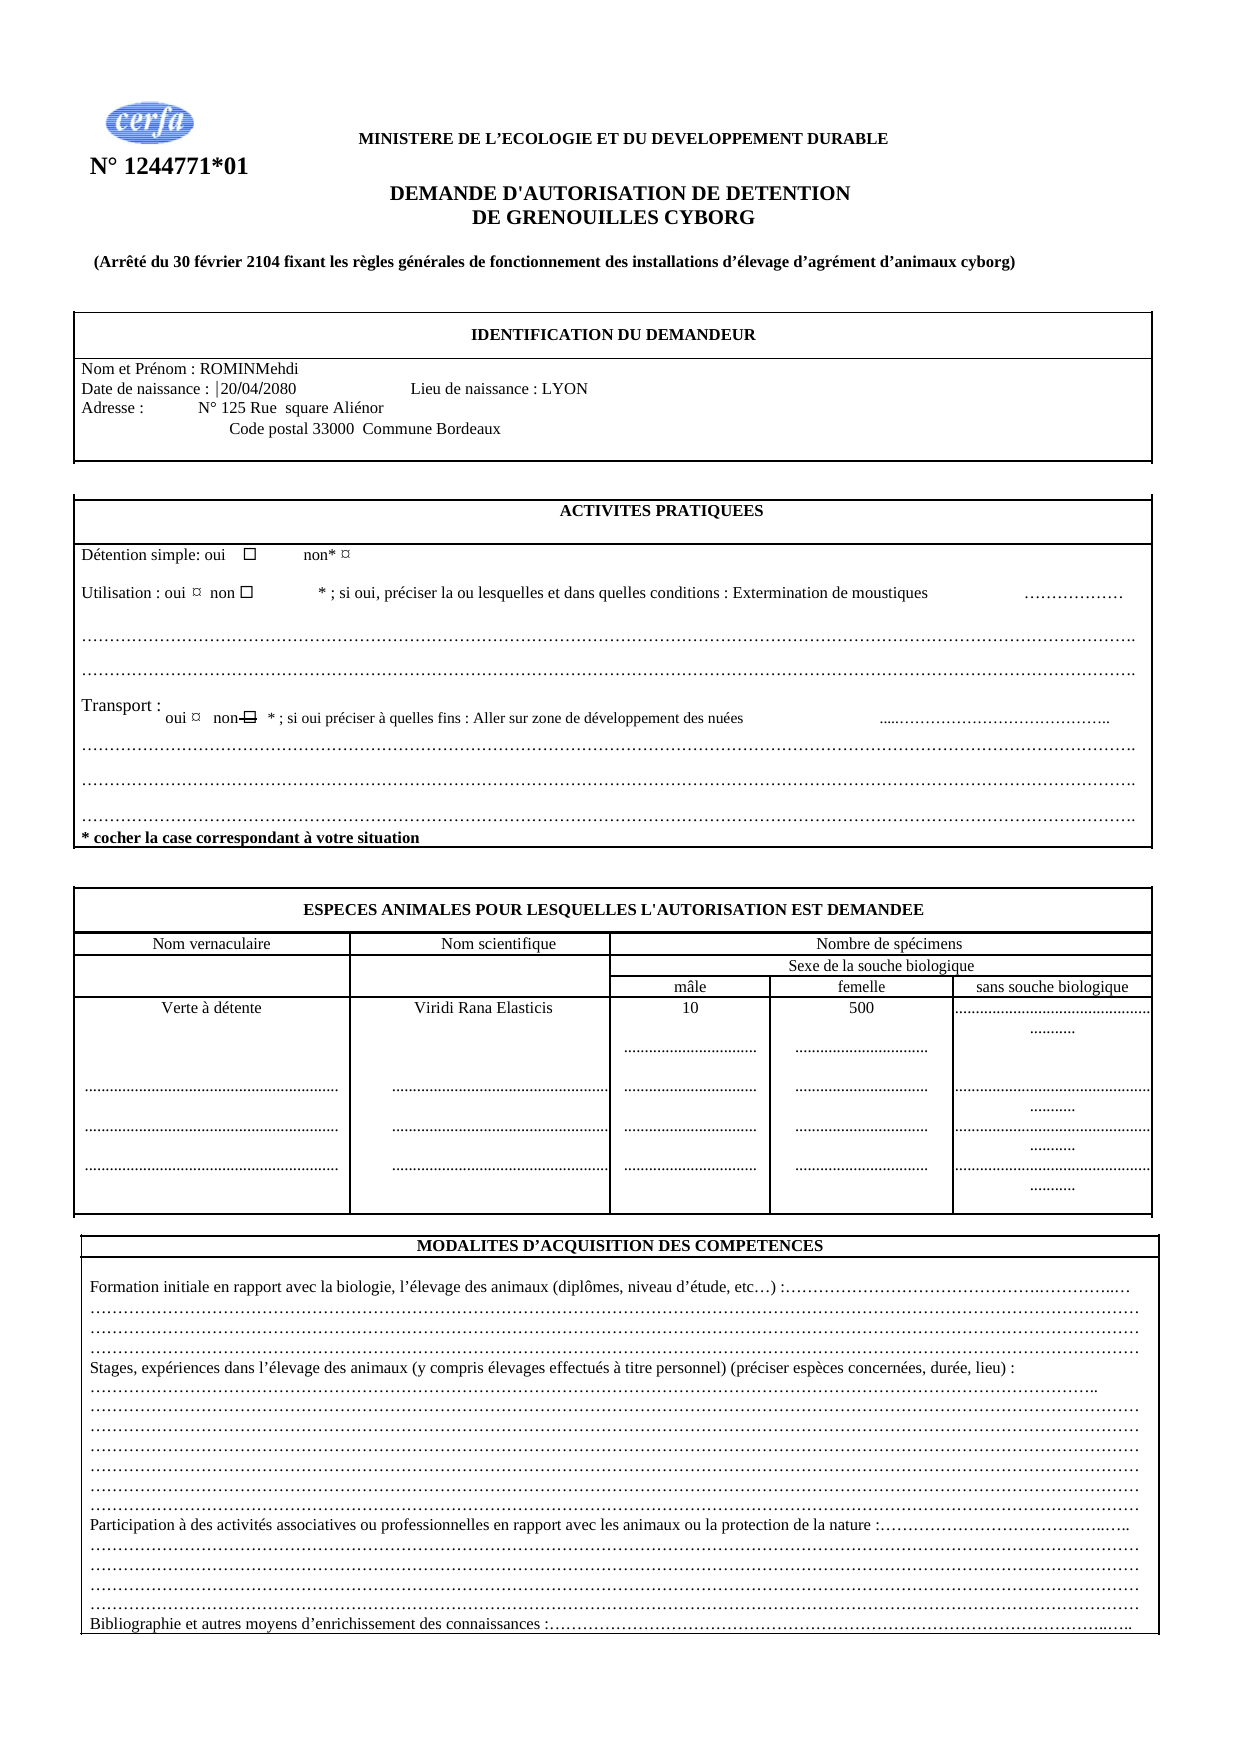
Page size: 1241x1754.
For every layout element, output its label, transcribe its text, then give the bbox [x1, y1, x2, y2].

text ……………………………………………………………………………………………………………………………………………………………………… [89, 1456, 1153, 1475]
table_cell [351, 956, 609, 975]
text IDENTIFICATION DU DEMANDEUR [471, 324, 1151, 344]
table_cell [192, 501, 297, 531]
table_header Adresse : [75, 398, 192, 419]
table_cell ................................ [611, 1155, 769, 1194]
table_cell .................................................... [351, 1076, 609, 1116]
table_cell ............................................................. [75, 1076, 349, 1116]
table_header Nom scientifique [351, 934, 609, 954]
table_cell ............................................................. [75, 1116, 349, 1155]
table_cell [75, 956, 349, 975]
text ……………………………………………………………………………………………………………………………………………………………………… [89, 1594, 1153, 1613]
table_cell [351, 1195, 609, 1213]
text Transport : oui x non  * ; si oui préciser à quelles fins : Aller sur zone de développement des nuées .....………………………………….. [81, 694, 1151, 730]
table_cell ............................................................. [75, 1155, 349, 1194]
text ………………………………………………………………………………………………………………………………………………………………………. [81, 660, 1151, 679]
text DE GRENOUILLES CYBORG [394, 205, 1153, 229]
table_cell [954, 1037, 1151, 1076]
table_cell [297, 531, 1151, 543]
text ……………………………………………………………………………………………………………………………………………………………………… [89, 1318, 1153, 1337]
text * cocher la case correspondant à votre situation [81, 827, 1151, 846]
table_cell ................................ [771, 1116, 952, 1155]
picture [105, 101, 194, 145]
text ……………………………………………………………………………………………………………………………………………………………………… [89, 1436, 1153, 1455]
table_cell Détention simple: oui  [75, 545, 297, 583]
text ……………………………………………………………………………………………………………………………………………………………………… [89, 1554, 1153, 1574]
text Nom et Prénom : ROMINMehdi [81, 359, 1151, 378]
table_cell [75, 441, 192, 459]
table_cell * ; si oui, préciser la ou lesquelles et dans quelles conditions : Extermination de moustiques ……………… [297, 583, 1151, 615]
table_cell sans souche biologique [954, 977, 1151, 996]
text ……………………………………………………………………………………………………………………………………………………………………… [89, 1475, 1153, 1494]
table_cell [954, 1195, 1151, 1213]
text ……………………………………………………………………………………………………………………………………………………………………… [89, 1574, 1153, 1593]
table_cell Utilisation : oui [75, 583, 192, 615]
text ……………………………………………………………………………………………………………………………………………………………………… [89, 1338, 1153, 1357]
table_cell [351, 1037, 609, 1076]
table_cell [75, 1037, 349, 1076]
table_cell [297, 462, 1152, 498]
table_cell non* x [297, 545, 1151, 583]
table_cell [192, 441, 297, 459]
text Participation à des activités associatives ou professionnelles en rapport avec les animaux ou la protection de la nature :…………………………………..….. [89, 1515, 1153, 1534]
text N° 1244771*01 [89, 151, 1153, 180]
table_cell ................................ [611, 1037, 769, 1076]
table_header N° 125 Rue square Aliénor [192, 398, 1151, 419]
text ……………………………………………………………………………………………………………………………………………………………………… [89, 1535, 1153, 1554]
table_cell ................................ [771, 1037, 952, 1076]
text DEMANDE D'AUTORISATION DE DETENTION [389, 181, 1153, 205]
table_cell 500 [771, 998, 952, 1037]
table_cell .......................................................... [954, 1116, 1151, 1155]
text ……………………………………………………………………………………………………………………………………………………………………… [89, 1396, 1153, 1415]
table_cell x non  [192, 583, 297, 615]
table_cell [611, 1195, 769, 1213]
table_cell femelle [771, 977, 952, 996]
table_cell .......................................................... [954, 1076, 1151, 1116]
text ………………………………………………………………………………………………………………………………………………………………………. [81, 806, 1151, 825]
text ………………………………………………………………………………………………………………………………………………………………………. [81, 735, 1151, 754]
table_header Nombre de spécimens [770, 934, 1151, 954]
text ……………………………………………………………………………………………………………………………………………………………………… [89, 1298, 1153, 1317]
table_cell ................................ [611, 1076, 769, 1116]
table_cell Viridi Rana Elasticis [351, 998, 609, 1037]
table_cell ACTIVITES PRATIQUEES [297, 501, 1151, 531]
text Stages, expériences dans l’élevage des animaux (y compris élevages effectués à titre personnel) (préciser espèces concernées, durée, lieu) :……………………………………………………………………………………………………………………………………………………………….. [89, 1358, 1153, 1396]
table_cell Sexe de la souche biologique [611, 956, 1151, 975]
table_cell .......................................................... [954, 998, 1151, 1037]
table_cell [75, 419, 192, 441]
table_cell 10 [611, 998, 769, 1037]
text Date de naissance : |20/04/2080 Lieu de naissance : LYON [81, 379, 1151, 398]
text ……………………………………………………………………………………………………………………………………………………………………… [89, 1495, 1153, 1514]
text ……………………………………………………………………………………………………………………………………………………………………… [89, 1416, 1153, 1435]
table_cell Code postal 33000 Commune Bordeaux [192, 419, 1151, 441]
table_header [611, 934, 770, 954]
table_cell [75, 531, 297, 543]
table_cell [75, 975, 349, 996]
table_cell [75, 1195, 349, 1213]
table_cell [351, 975, 609, 996]
table_cell ................................ [771, 1155, 952, 1194]
table_cell [75, 501, 192, 531]
text ………………………………………………………………………………………………………………………………………………………………………. [81, 769, 1151, 788]
table_cell mâle [611, 977, 769, 996]
text Bibliographie et autres moyens d’enrichissement des connaissances :………………………………………………………………………………………..….. [89, 1614, 1153, 1633]
text MODALITES D’ACQUISITION DES COMPETENCES [82, 1237, 1158, 1255]
table_cell [192, 462, 297, 498]
text ………………………………………………………………………………………………………………………………………………………………………. [81, 625, 1151, 644]
table_header Nom vernaculaire [75, 934, 349, 954]
table_cell ................................ [771, 1076, 952, 1116]
table_cell .................................................... [351, 1155, 609, 1194]
text ESPECES ANIMALES POUR LESQUELLES L'AUTORISATION EST DEMANDEE [75, 900, 1151, 919]
table_cell [297, 441, 1151, 459]
text (Arrêté du 30 février 2104 fixant les règles générales de fonctionnement des installations d’élevage d’agrément d’animaux cyborg) [94, 251, 1153, 271]
table_cell .......................................................... [954, 1155, 1151, 1194]
table_cell [73, 462, 192, 498]
text MINISTERE DE L’ECOLOGIE ET DU DEVELOPPEMENT DURABLE [358, 129, 1153, 148]
text Formation initiale en rapport avec la biologie, l’élevage des animaux (diplômes, niveau d’étude, etc…) :……………………………………….…………..… [89, 1277, 1153, 1296]
table_cell ................................ [611, 1116, 769, 1155]
table_cell .................................................... [351, 1116, 609, 1155]
table_cell Verte à détente [75, 998, 349, 1037]
table_cell [771, 1195, 952, 1213]
